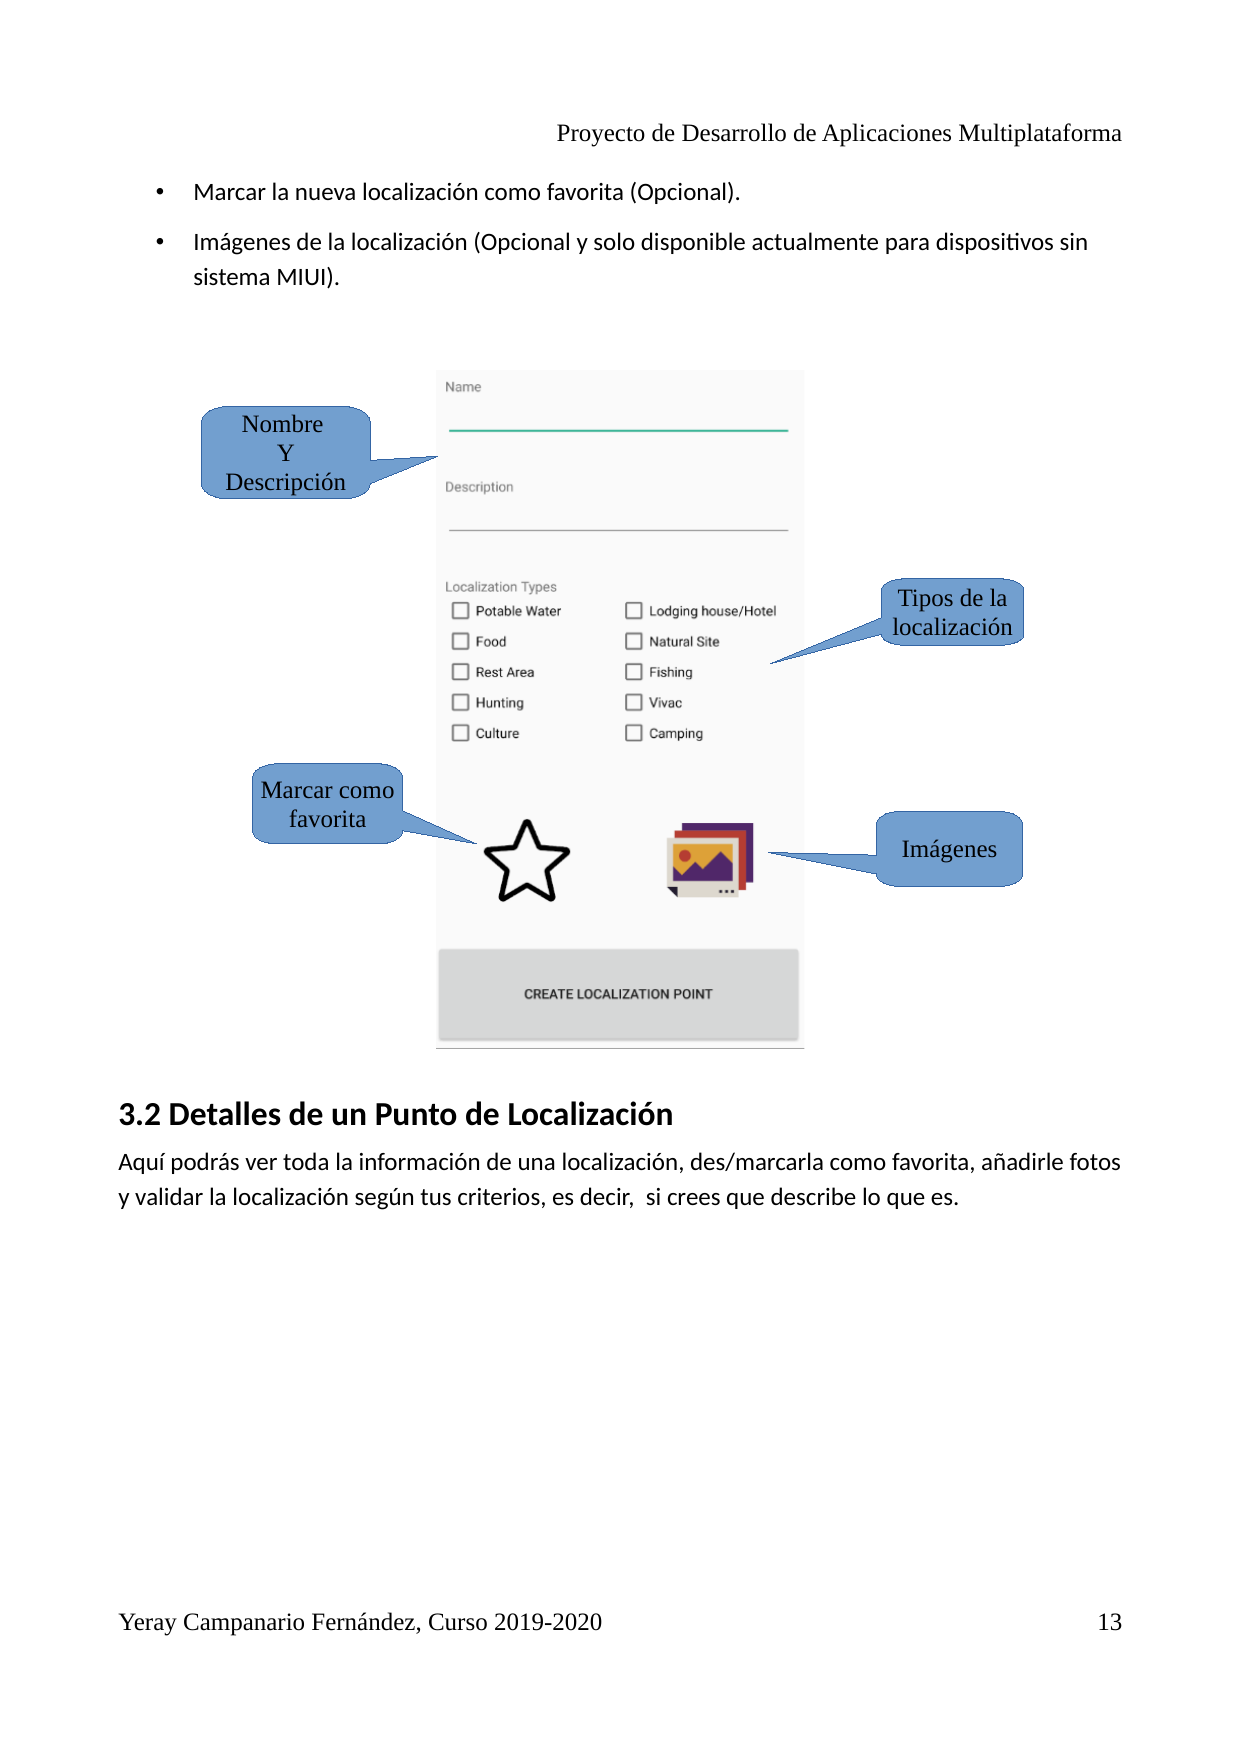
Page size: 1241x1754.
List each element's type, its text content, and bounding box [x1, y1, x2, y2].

picture [436, 370, 805, 1049]
list Imágenes de la localización (Opcional y solo disponible actualmente para dispositivos sin sistema MIUI). [156, 226, 1122, 291]
list Marcar la nueva localización como favorita (Opcional). [156, 176, 1122, 207]
text Aquí podrás ver toda la información de una localización, des/marcarla como favorita, añadirle fotos y validar la localización según tus criterios, es decir, si crees que describe lo que es. [118, 1146, 1122, 1212]
subtitle 3.2 Detalles de un Punto de Localización [118, 1093, 1122, 1134]
